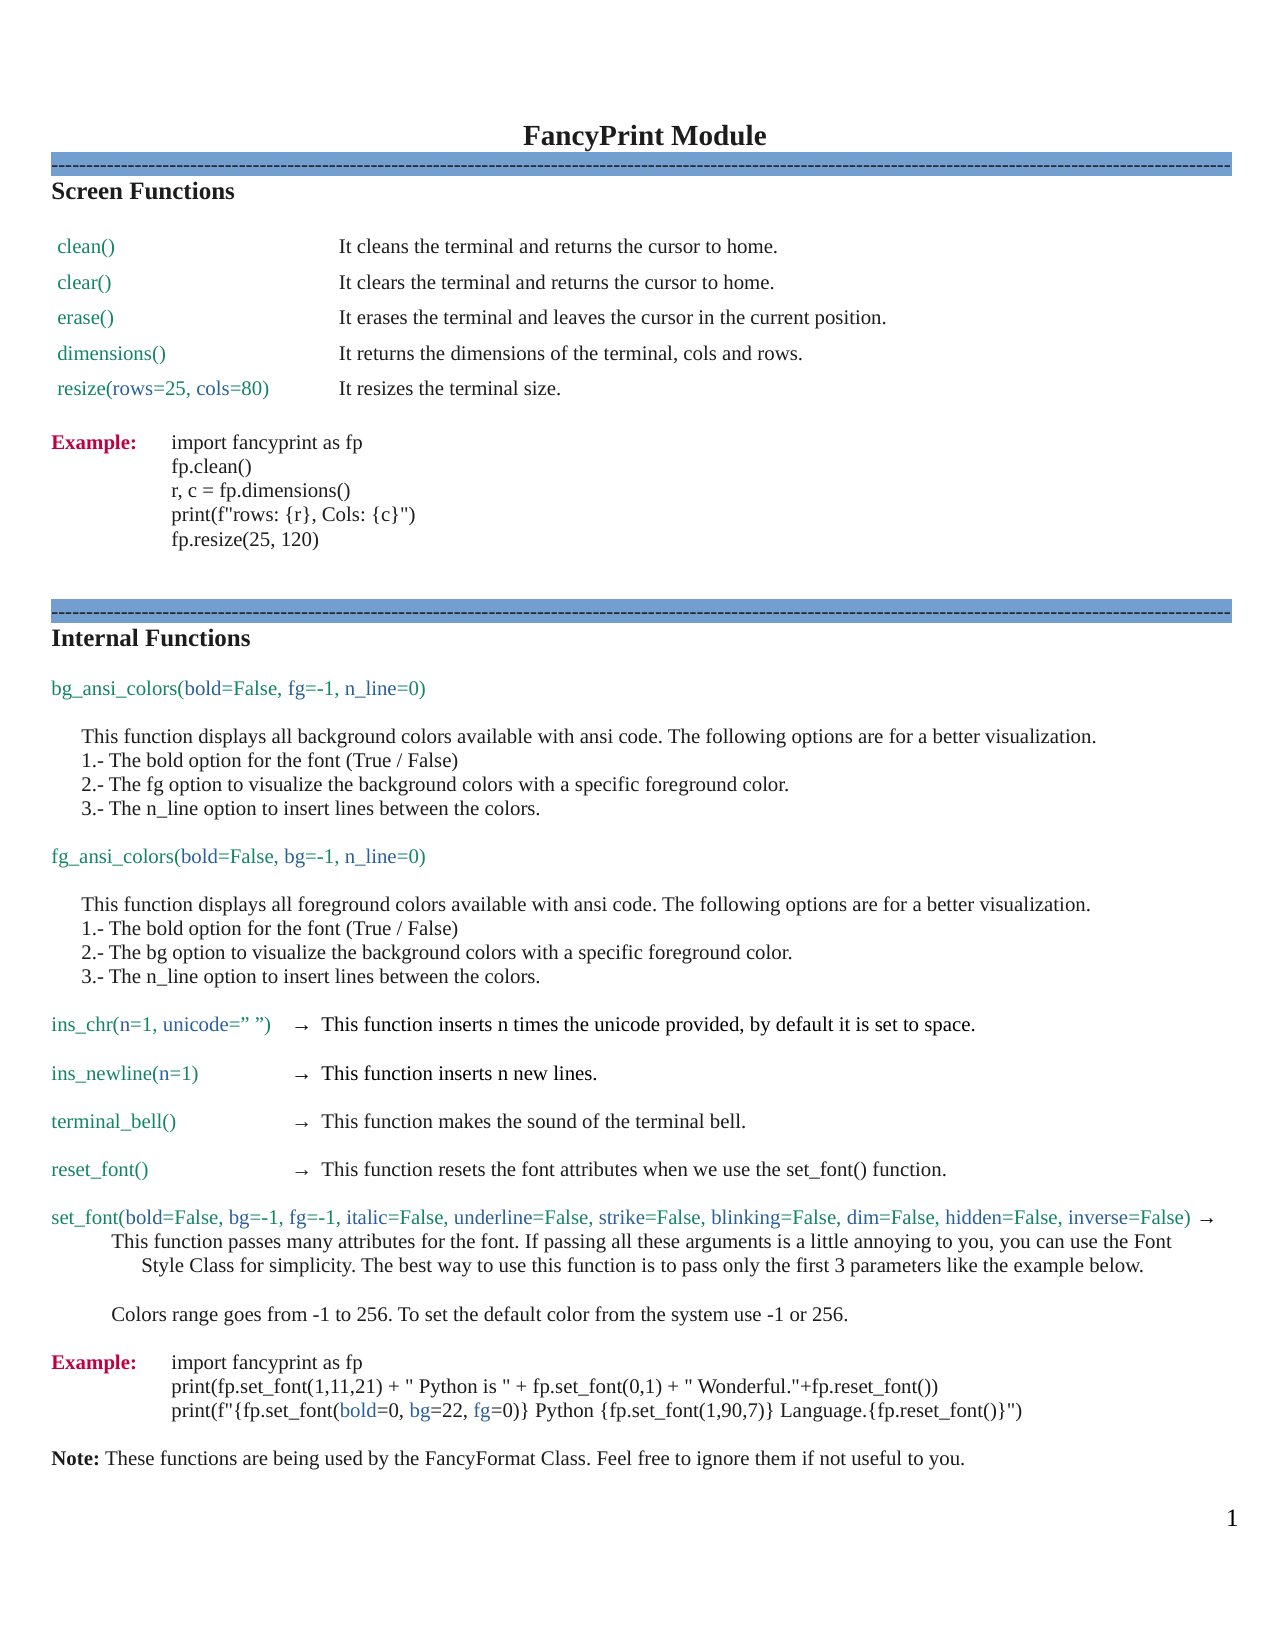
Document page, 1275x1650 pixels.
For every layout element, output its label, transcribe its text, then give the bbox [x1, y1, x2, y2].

text 2.- The fg option to visualize the background colors with a specific foreground color. [51, 772, 1238, 796]
text 3.- The n_line option to insert lines between the colors. [51, 964, 1238, 988]
text 1.- The bold option for the font (True / False) [51, 748, 1238, 772]
table_header clean() [51, 229, 333, 264]
text Internal Functions [51, 623, 1238, 651]
table_cell It clears the terminal and returns the cursor to home. [333, 264, 1238, 299]
text This function passes many attributes for the font. If passing all these arguments is a little annoying to you, you can use the Font Style Class for simplicity. The best way to use this function is to pass only the first 3 parameters like the example below. [51, 1229, 1238, 1278]
text fg_ansi_colors(bold=False, bg=-1, n_line=0) [51, 844, 1238, 868]
text Colors range goes from -1 to 256. To set the default color from the system use -1 or 256. [51, 1302, 1238, 1326]
text This function displays all background colors available with ansi code. The following options are for a better visualization. [51, 724, 1238, 748]
text print(f"{fp.set_font(bold=0, bg=22, fg=0)} Python {fp.set_font(1,90,7)} Language.{fp.reset_font()}") [51, 1398, 1238, 1422]
table_cell It resizes the terminal size. [333, 371, 1238, 406]
table_cell It returns the dimensions of the terminal, cols and rows. [333, 335, 1238, 371]
text terminal_bell() → This function makes the sound of the terminal bell. [51, 1109, 1238, 1133]
text This function displays all foreground colors available with ansi code. The following options are for a better visualization. [51, 892, 1238, 916]
text FancyPrint Module [51, 118, 1238, 152]
text bg_ansi_colors(bold=False, fg=-1, n_line=0) [51, 676, 1238, 699]
text set_font(bold=False, bg=-1, fg=-1, italic=False, underline=False, strike=False, blinking=False, dim=False, hidden=False, inverse=False) → [51, 1205, 1238, 1229]
text r, c = fp.dimensions() [51, 478, 1238, 502]
text print(f"rows: {r}, Cols: {c}") [51, 502, 1238, 526]
table_cell clear() [51, 264, 333, 299]
table_cell erase() [51, 300, 333, 335]
text Example: import fancyprint as fp [51, 430, 1238, 454]
table_cell dimensions() [51, 335, 333, 371]
text print(fp.set_font(1,11,21) + " Python is " + fp.set_font(0,1) + " Wonderful."+fp.reset_font()) [51, 1374, 1238, 1398]
text -------------------------------------------------------------------------------------------------------------------------------------------------------------------------- [51, 152, 1238, 176]
text Example: import fancyprint as fp [51, 1350, 1238, 1374]
text ins_newline(n=1) → This function inserts n new lines. [51, 1061, 1238, 1084]
text reset_font() → This function resets the font attributes when we use the set_font() function. [51, 1157, 1238, 1181]
text 3.- The n_line option to insert lines between the colors. [51, 796, 1238, 820]
text fp.clean() [51, 454, 1238, 478]
text Note: These functions are being used by the FancyFormat Class. Feel free to ignore them if not useful to you. [51, 1446, 1238, 1470]
text ins_chr(n=1, unicode=” ”) → This function inserts n times the unicode provided, by default it is set to space. [51, 1012, 1238, 1036]
text 2.- The bg option to visualize the background colors with a specific foreground color. [51, 940, 1238, 964]
text Screen Functions [51, 176, 1238, 204]
table_cell resize(rows=25, cols=80) [51, 371, 333, 406]
text 1.- The bold option for the font (True / False) [51, 916, 1238, 940]
table_cell It erases the terminal and leaves the cursor in the current position. [333, 300, 1238, 335]
text fp.resize(25, 120) [51, 526, 1238, 551]
text -------------------------------------------------------------------------------------------------------------------------------------------------------------------------- [51, 599, 1238, 623]
table_header It cleans the terminal and returns the cursor to home. [333, 229, 1238, 264]
